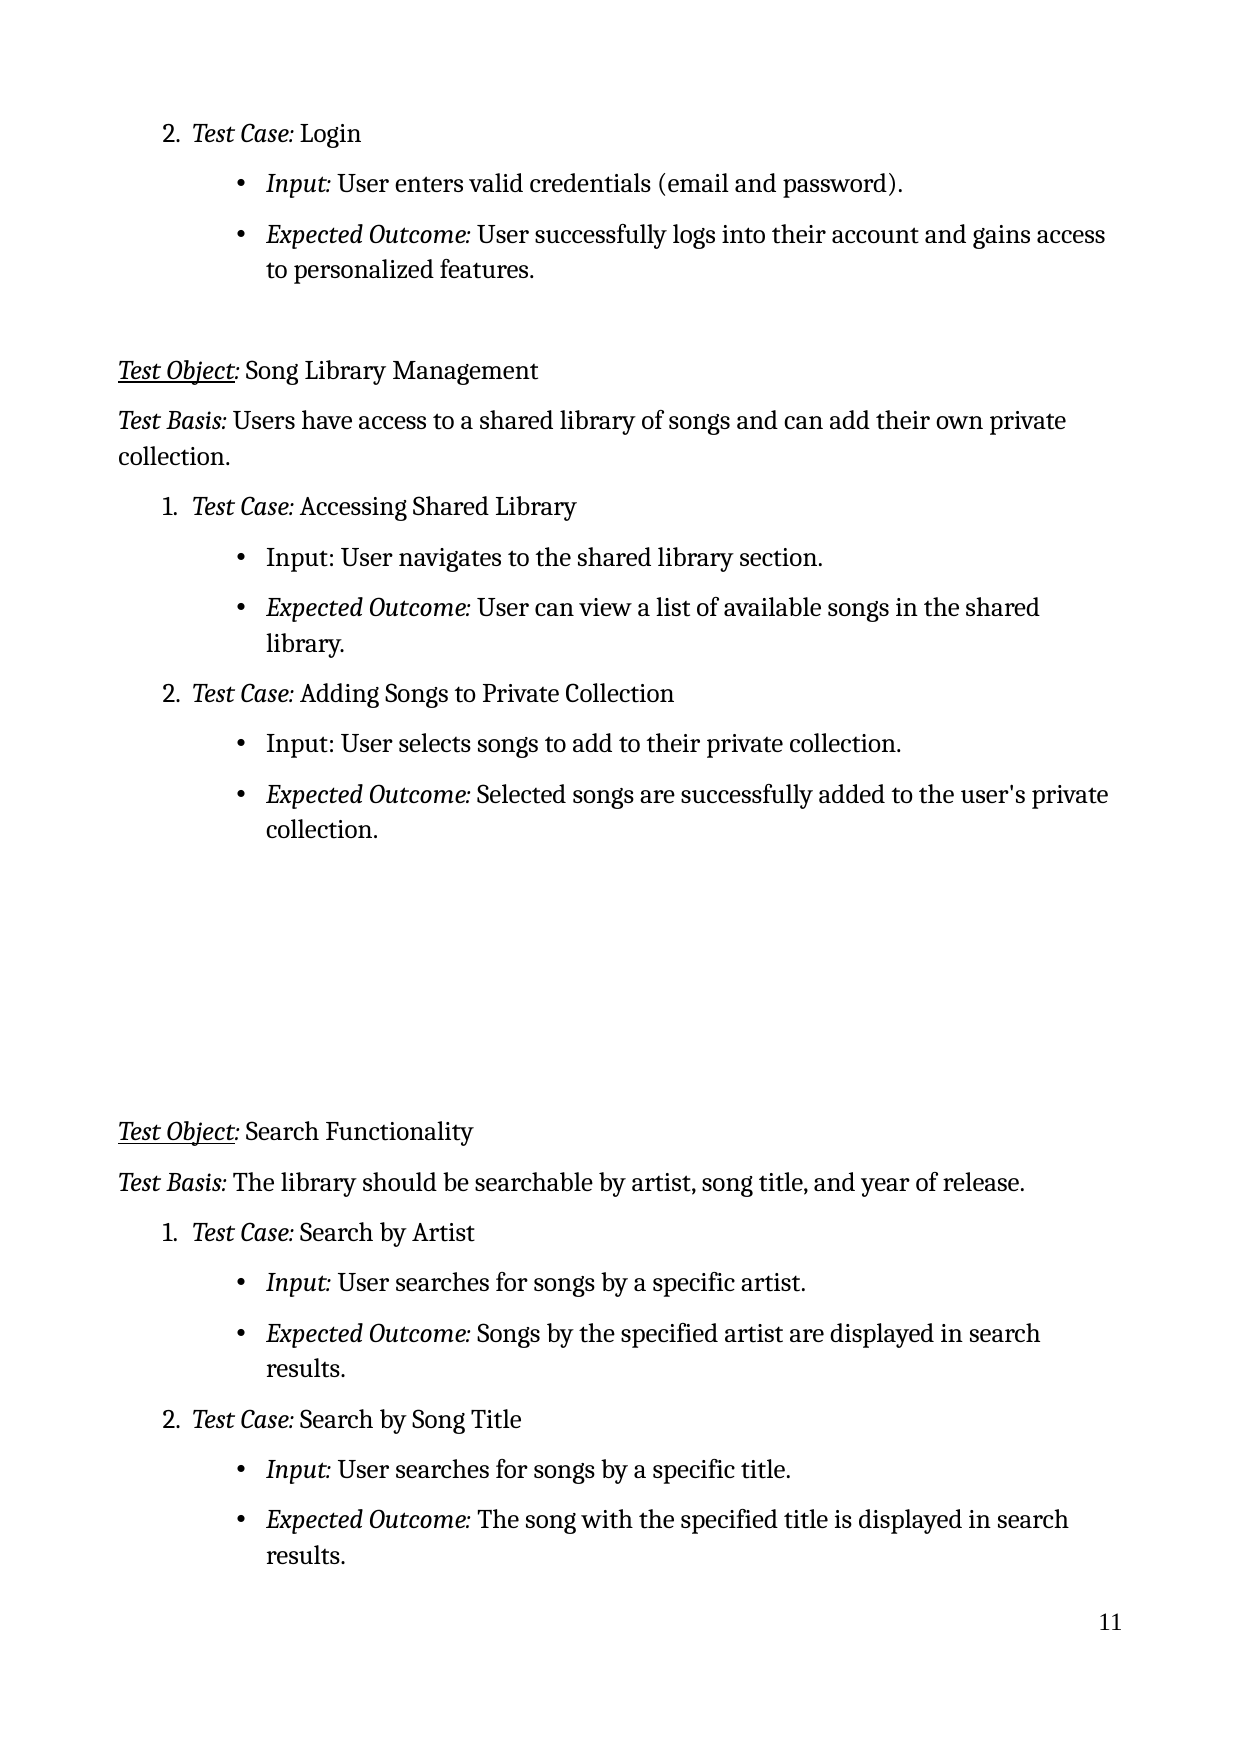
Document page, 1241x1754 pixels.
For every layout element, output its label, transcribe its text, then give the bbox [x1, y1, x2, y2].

list Input: User searches for songs by a specific artist. [236, 1267, 1122, 1298]
list Expected Outcome: Selected songs are successfully added to the user's private collection. [236, 779, 1122, 846]
list Expected Outcome: User successfully logs into their account and gains access to personalized features. [236, 219, 1122, 286]
list Input: User selects songs to add to their private collection. [236, 728, 1122, 759]
list Test Case: Search by Artist [162, 1217, 1122, 1248]
text Test Object: Search Functionality [118, 1116, 1122, 1147]
text Test Basis: The library should be searchable by artist, song title, and year of release. [118, 1167, 1122, 1198]
list Test Case: Login [162, 118, 1122, 149]
text Test Basis: Users have access to a shared library of songs and can add their own private collection. [118, 405, 1122, 472]
list Input: User searches for songs by a specific title. [236, 1454, 1122, 1485]
list Input: User navigates to the shared library section. [236, 542, 1122, 573]
list Test Case: Adding Songs to Private Collection [162, 678, 1122, 709]
text Test Object: Song Library Management [118, 355, 1122, 386]
list Input: User enters valid credentials (email and password). [236, 168, 1122, 199]
list Expected Outcome: User can view a list of available songs in the shared library. [236, 592, 1122, 659]
list Test Case: Accessing Shared Library [162, 491, 1122, 523]
list Expected Outcome: The song with the specified title is displayed in search results. [236, 1504, 1122, 1571]
list Expected Outcome: Songs by the specified artist are displayed in search results. [236, 1318, 1122, 1384]
list Test Case: Search by Song Title [162, 1404, 1122, 1435]
